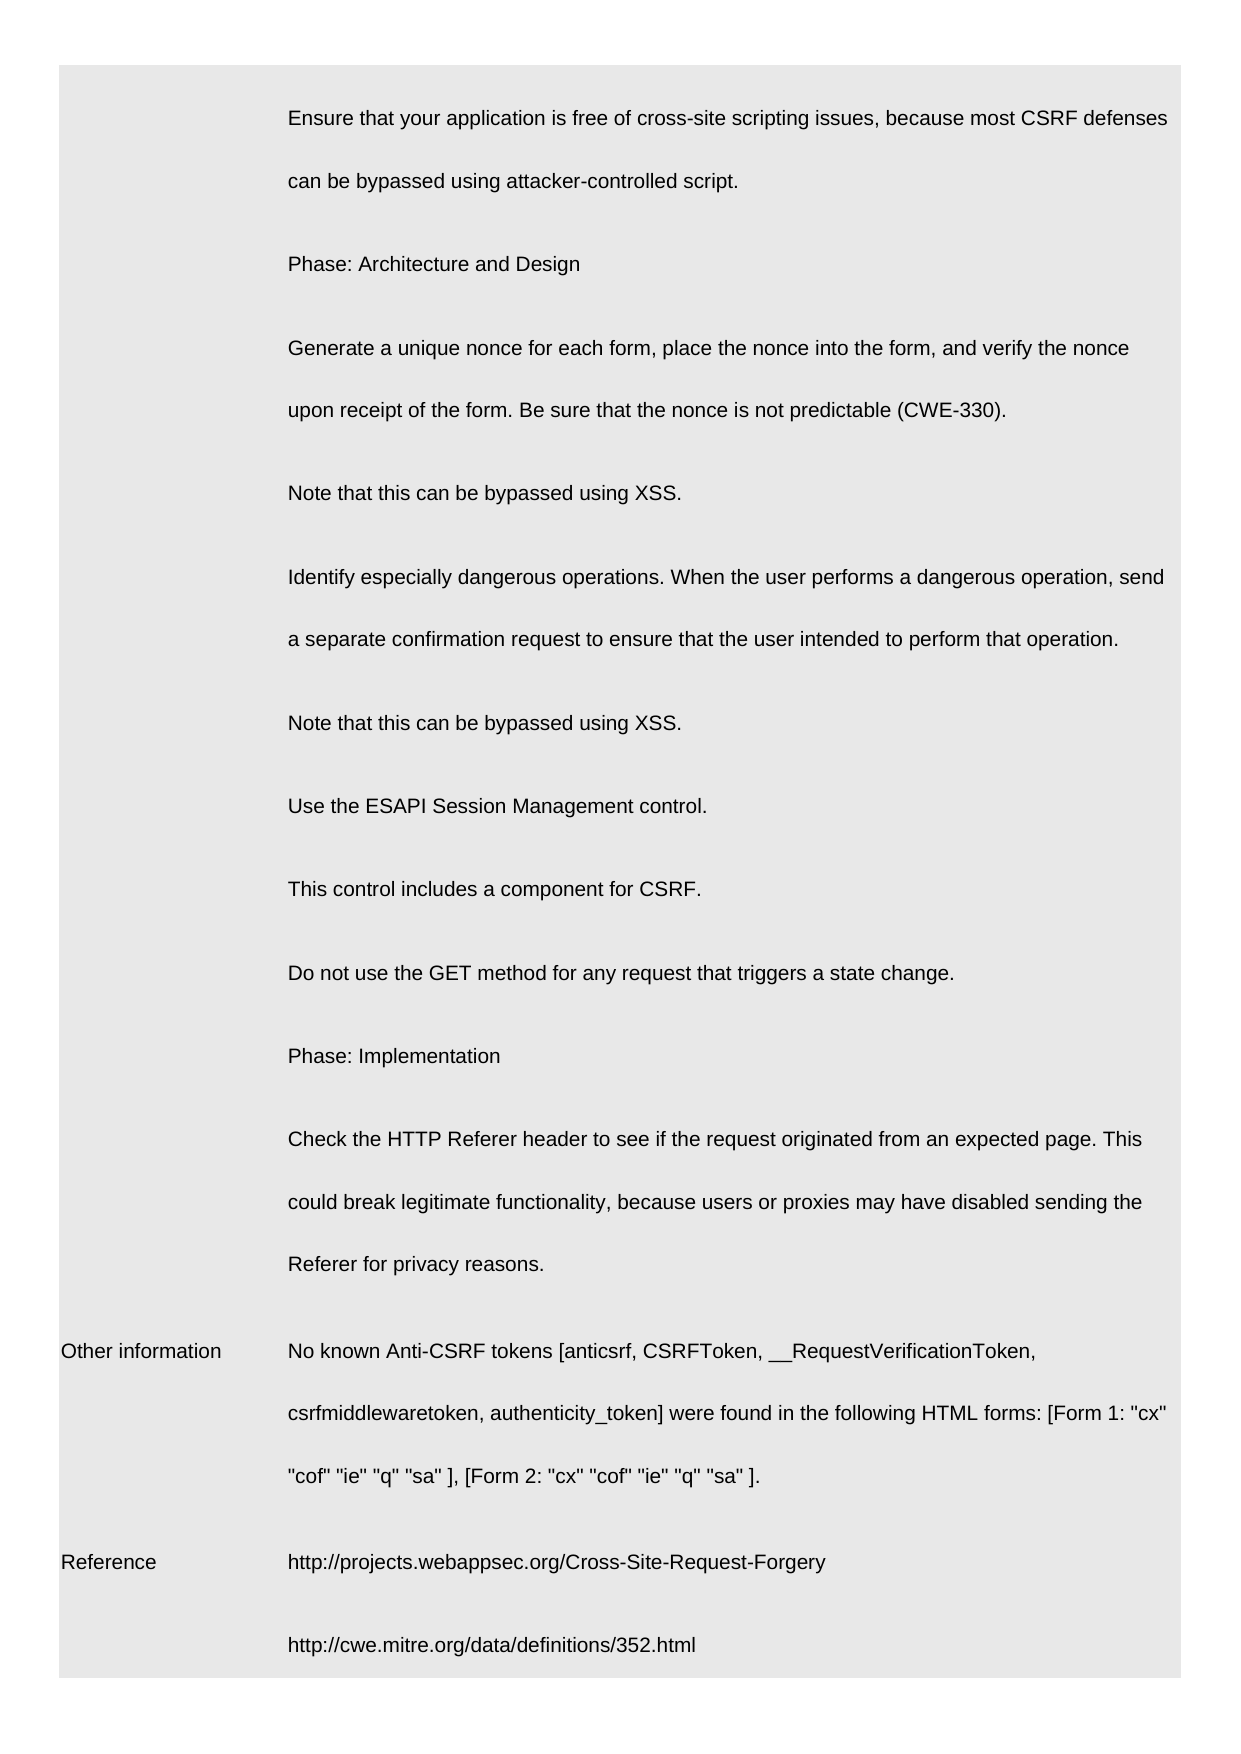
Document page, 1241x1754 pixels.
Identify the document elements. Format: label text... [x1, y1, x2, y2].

table_cell No known Anti-CSRF tokens [anticsrf, CSRFToken, __RequestVerificationToken, csrfmiddlewaretoken, authenticity_token] were found in the following HTML forms: [Form 1: "cx" "cof" "ie" "q" "sa" ], [Form 2: "cx" "cof" "ie" "q" "sa" ]. [286, 1297, 1181, 1508]
table_cell Reference [59, 1508, 286, 1678]
table_cell Ensure that your application is free of cross-site scripting issues, because most CSRF defenses can be bypassed using attacker-controlled script. Phase: Architecture and Design Generate a unique nonce for each form, place the nonce into the form, and verify the nonce upon receipt of the form. Be sure that the nonce is not predictable (CWE-330). Note that this can be bypassed using XSS. Identify especially dangerous operations. When the user performs a dangerous operation, send a separate confirmation request to ensure that the user intended to perform that operation. Note that this can be bypassed using XSS. Use the ESAPI Session Management control. This control includes a component for CSRF. Do not use the GET method for any request that triggers a state change. Phase: Implementation Check the HTTP Referer header to see if the request originated from an expected page. This could break legitimate functionality, because users or proxies may have disabled sending the Referer for privacy reasons. [286, 65, 1181, 1297]
table_cell http://projects.webappsec.org/Cross-Site-Request-Forgery http://cwe.mitre.org/data/definitions/352.html [286, 1508, 1181, 1678]
table_cell [59, 65, 286, 1297]
table_cell Other information [59, 1297, 286, 1508]
